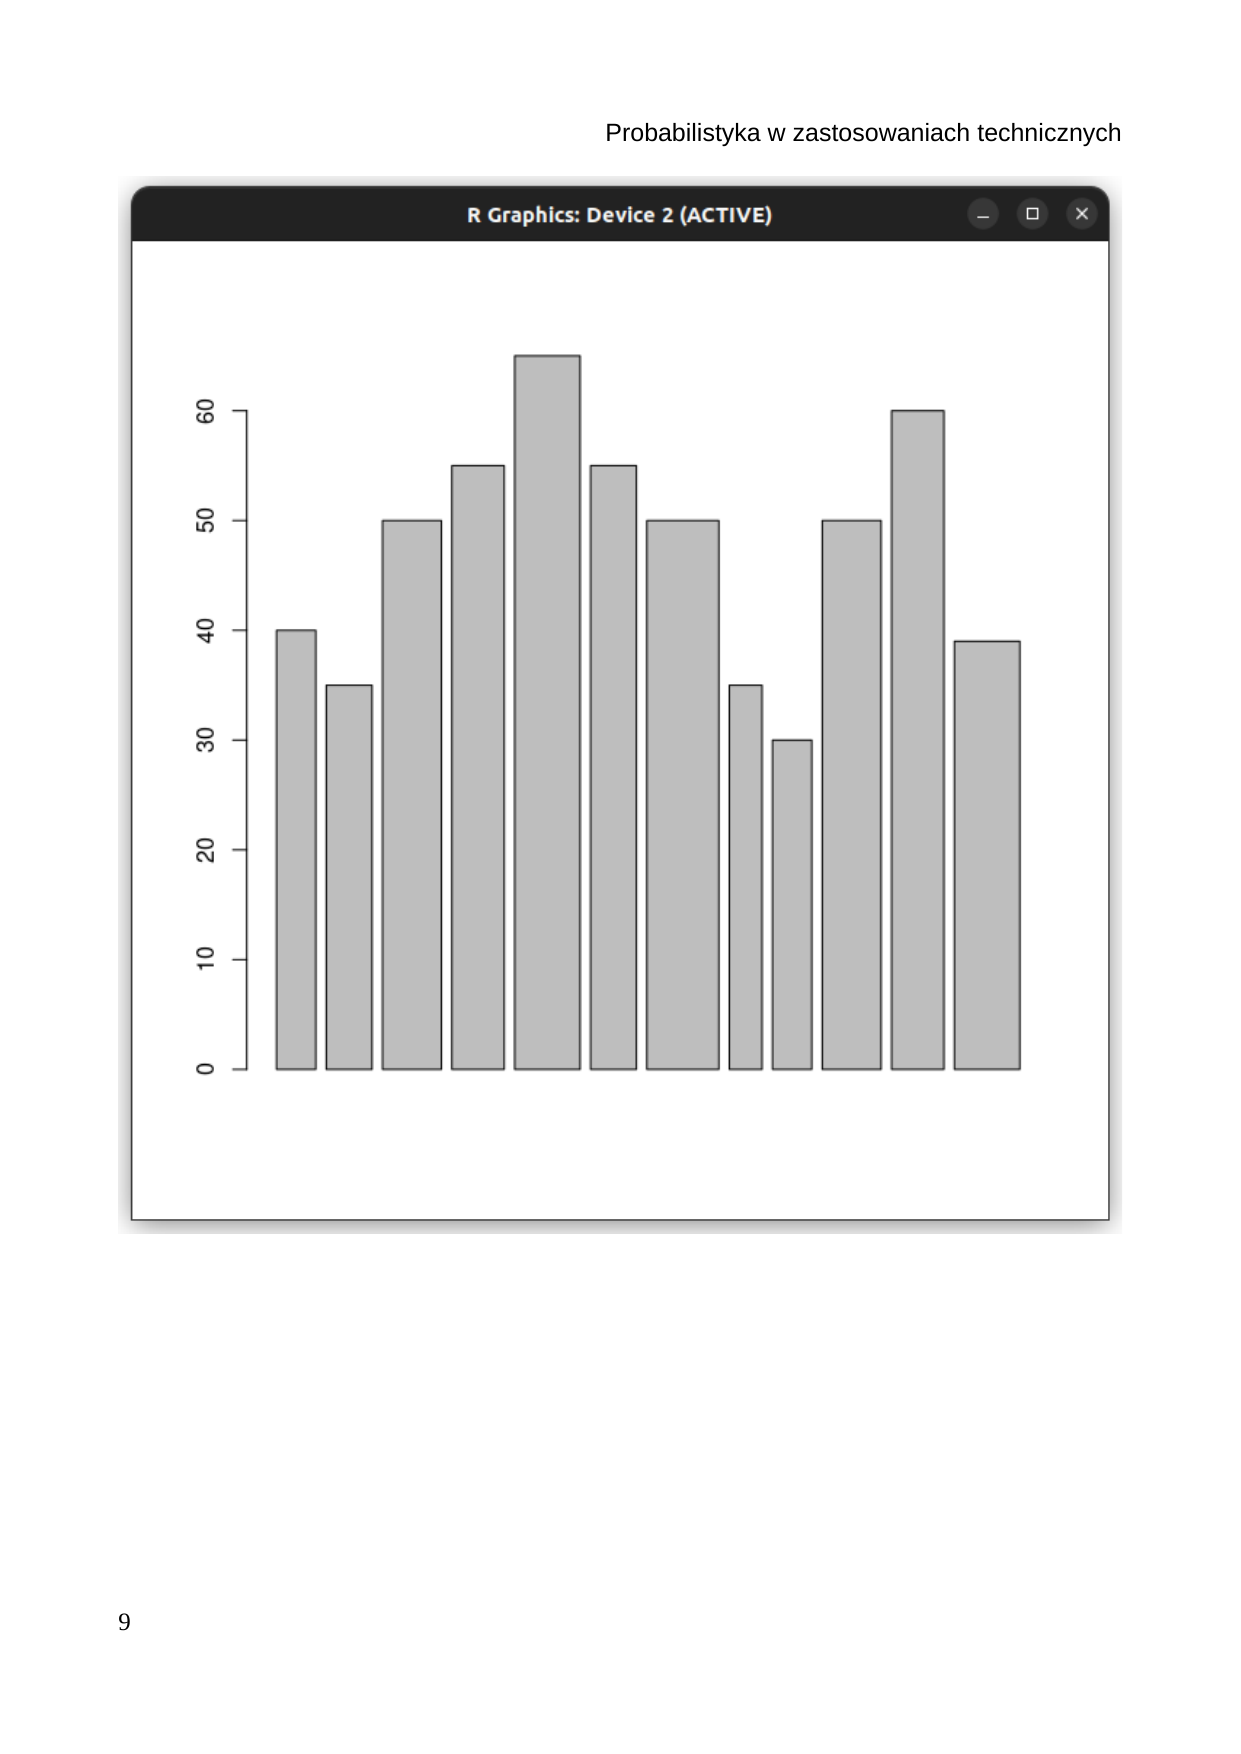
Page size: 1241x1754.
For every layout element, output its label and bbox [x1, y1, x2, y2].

picture [118, 176, 1123, 1234]
